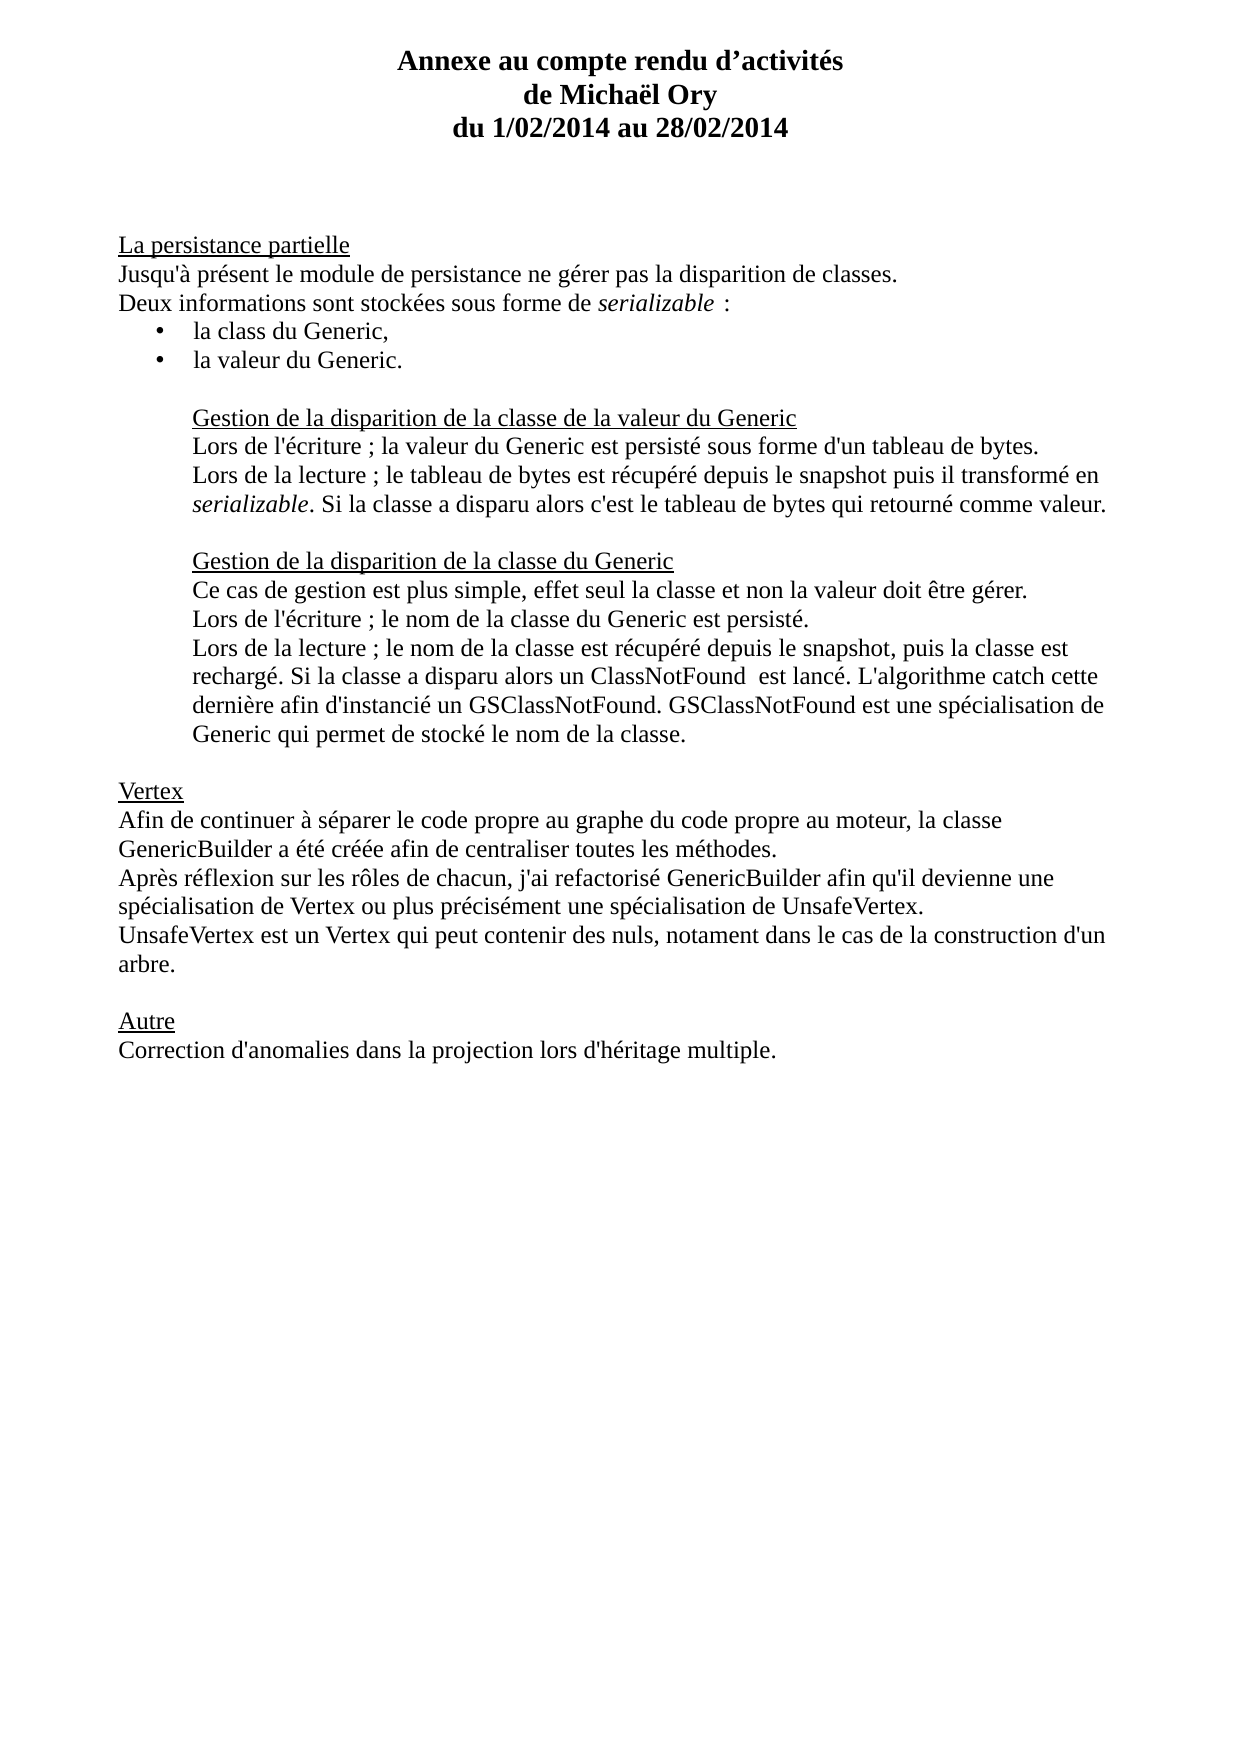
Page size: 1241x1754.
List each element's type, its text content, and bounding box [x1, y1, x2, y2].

text Deux informations sont stockées sous forme de serializable : [118, 288, 1122, 316]
text Afin de continuer à séparer le code propre au graphe du code propre au moteur, la classe GenericBuilder a été créée afin de centraliser toutes les méthodes. [118, 805, 1122, 863]
list la valeur du Generic. [156, 345, 1122, 374]
text Après réflexion sur les rôles de chacun, j'ai refactorisé GenericBuilder afin qu'il devienne une spécialisation de Vertex ou plus précisément une spécialisation de UnsafeVertex. [118, 863, 1122, 920]
text UnsafeVertex est un Vertex qui peut contenir des nuls, notament dans le cas de la construction d'un arbre. [118, 920, 1122, 978]
text Gestion de la disparition de la classe du Generic [192, 546, 1122, 575]
text de Michaël Ory [118, 77, 1122, 110]
text Gestion de la disparition de la classe de la valeur du Generic [192, 403, 1122, 431]
text Vertex [118, 776, 1122, 805]
text Lors de l'écriture ; la valeur du Generic est persisté sous forme d'un tableau de bytes. [192, 431, 1122, 460]
text Autre [118, 1006, 1122, 1035]
text Lors de la lecture ; le nom de la classe est récupéré depuis le snapshot, puis la classe est rechargé. Si la classe a disparu alors un ClassNotFound est lancé. L'algorithme catch cette dernière afin d'instancié un GSClassNotFound. GSClassNotFound est une spécialisation de Generic qui permet de stocké le nom de la classe. [192, 633, 1122, 748]
list la class du Generic, [156, 316, 1122, 345]
text Ce cas de gestion est plus simple, effet seul la classe et non la valeur doit être gérer. [192, 575, 1122, 604]
text Lors de la lecture ; le tableau de bytes est récupéré depuis le snapshot puis il transformé en serializable. Si la classe a disparu alors c'est le tableau de bytes qui retourné comme valeur. [192, 460, 1122, 518]
text du 1/02/2014 au 28/02/2014 [118, 110, 1122, 144]
text Lors de l'écriture ; le nom de la classe du Generic est persisté. [192, 604, 1122, 633]
text Jusqu'à présent le module de persistance ne gérer pas la disparition de classes. [118, 259, 1122, 288]
text Correction d'anomalies dans la projection lors d'héritage multiple. [118, 1035, 1122, 1064]
text La persistance partielle [118, 230, 1122, 259]
text Annexe au compte rendu d’activités [118, 43, 1122, 77]
